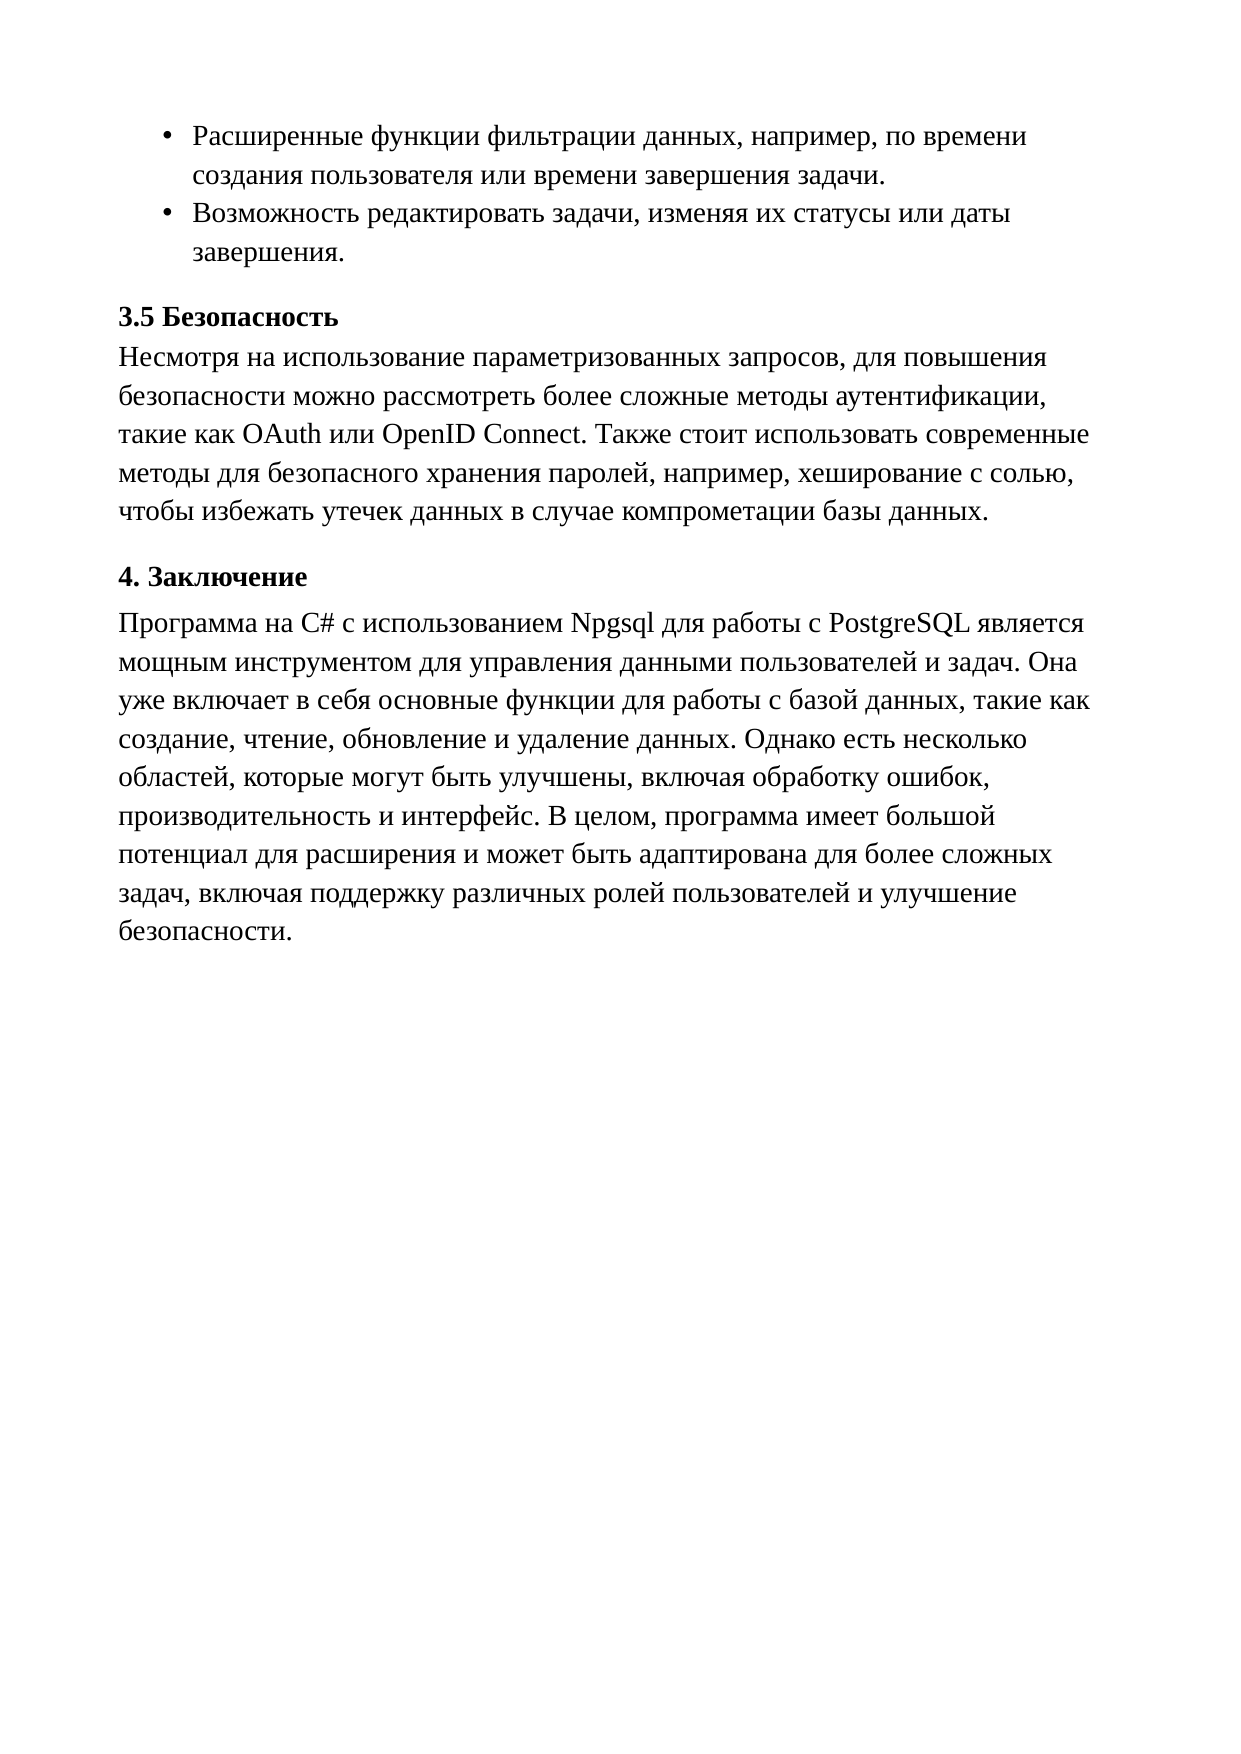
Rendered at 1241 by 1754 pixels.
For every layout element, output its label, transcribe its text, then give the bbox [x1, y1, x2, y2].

text Несмотря на использование параметризованных запросов, для повышения безопасности можно рассмотреть более сложные методы аутентификации, такие как OAuth или OpenID Connect. Также стоит использовать современные методы для безопасного хранения паролей, например, хеширование с солью, чтобы избежать утечек данных в случае компрометации базы данных. [118, 339, 1122, 527]
text Программа на C# с использованием Npgsql для работы с PostgreSQL является мощным инструментом для управления данными пользователей и задач. Она уже включает в себя основные функции для работы с базой данных, такие как создание, чтение, обновление и удаление данных. Однако есть несколько областей, которые могут быть улучшены, включая обработку ошибок, производительность и интерфейс. В целом, программа имеет большой потенциал для расширения и может быть адаптирована для более сложных задач, включая поддержку различных ролей пользователей и улучшение безопасности. [118, 605, 1122, 947]
list Расширенные функции фильтрации данных, например, по времени создания пользователя или времени завершения задачи. [162, 118, 1122, 190]
subtitle 3.5 Безопасность [118, 299, 1122, 333]
subtitle 4. Заключение [118, 559, 1122, 593]
list Возможность редактировать задачи, изменяя их статусы или даты завершения. [162, 195, 1122, 267]
